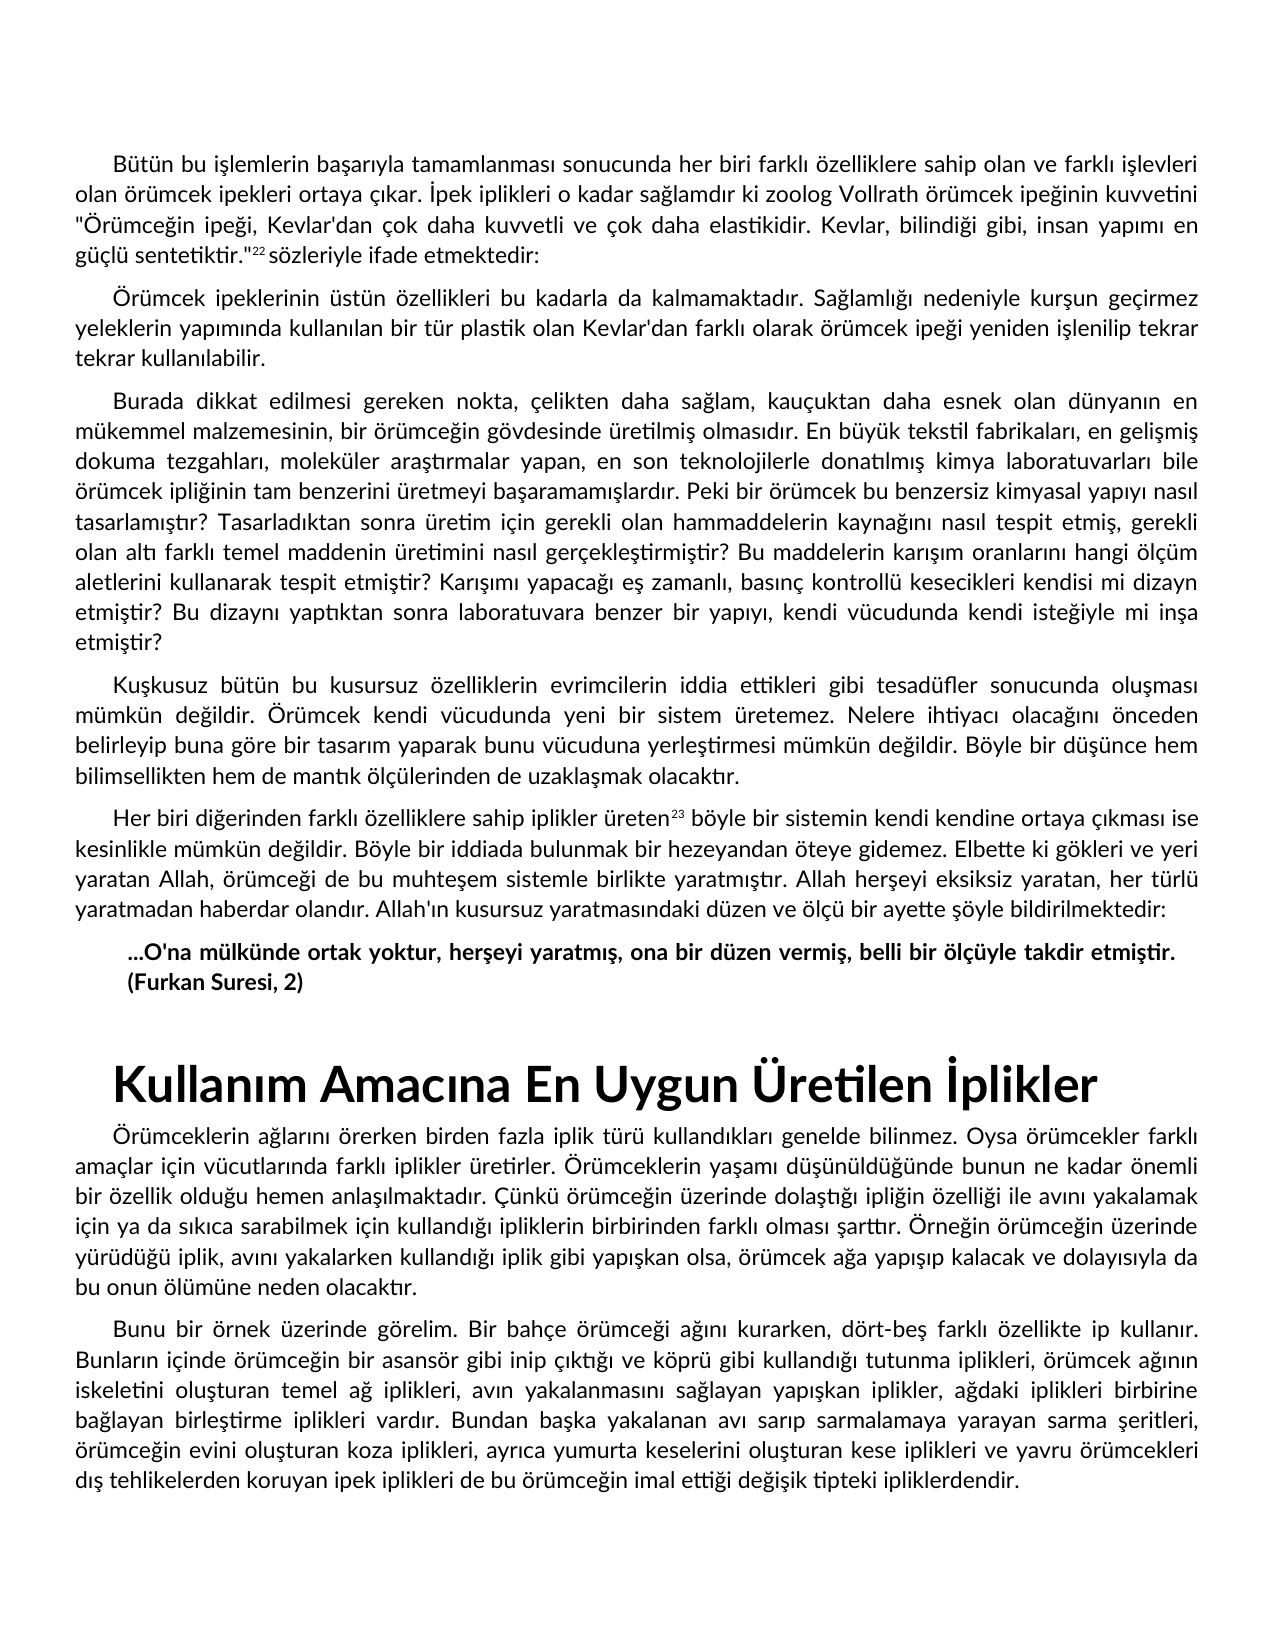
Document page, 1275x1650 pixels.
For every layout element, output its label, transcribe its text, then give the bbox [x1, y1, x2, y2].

text Kuşkusuz bütün bu kusursuz özelliklerin evrimcilerin iddia ettikleri gibi tesadüfler sonucunda oluşması mümkün değildir. Örümcek kendi vücudunda yeni bir sistem üretemez. Nelere ihtiyacı olacağını önceden belirleyip buna göre bir tasarım yaparak bunu vücuduna yerleştirmesi mümkün değildir. Böyle bir düşünce hem bilimsellikten hem de mantık ölçülerinden de uzaklaşmak olacaktır. [75, 671, 1200, 789]
text Burada dikkat edilmesi gereken nokta, çelikten daha sağlam, kauçuktan daha esnek olan dünyanın en mükemmel malzemesinin, bir örümceğin gövdesinde üretilmiş olmasıdır. En büyük tekstil fabrikaları, en gelişmiş dokuma tezgahları, moleküler araştırmalar yapan, en son teknolojilerle donatılmış kimya laboratuvarları bile örümcek ipliğinin tam benzerini üretmeyi başaramamışlardır. Peki bir örümcek bu benzersiz kimyasal yapıyı nasıl tasarlamıştır? Tasarladıktan sonra üretim için gerekli olan hammaddelerin kaynağını nasıl tespit etmiş, gerekli olan altı farklı temel maddenin üretimini nasıl gerçekleştirmiştir? Bu maddelerin karışım oranlarını hangi ölçüm aletlerini kullanarak tespit etmiştir? Karışımı yapacağı eş zamanlı, basınç kontrollü kesecikleri kendisi mi dizayn etmiştir? Bu dizaynı yaptıktan sonra laboratuvara benzer bir yapıyı, kendi vücudunda kendi isteğiyle mi inşa etmiştir? [75, 386, 1200, 656]
text Bütün bu işlemlerin başarıyla tamamlanması sonucunda her biri farklı özelliklere sahip olan ve farklı işlevleri olan örümcek ipekleri ortaya çıkar. İpek iplikleri o kadar sağlamdır ki zoolog Vollrath örümcek ipeğinin kuvvetini "Örümceğin ipeği, Kevlar'dan çok daha kuvvetli ve çok daha elastikidir. Kevlar, bilindiği gibi, insan yapımı en güçlü sentetiktir."22 sözleriyle ifade etmektedir: [75, 150, 1200, 268]
text Örümceklerin ağlarını örerken birden fazla iplik türü kullandıkları genelde bilinmez. Oysa örümcekler farklı amaçlar için vücutlarında farklı iplikler üretirler. Örümceklerin yaşamı düşünüldüğünde bunun ne kadar önemli bir özellik olduğu hemen anlaşılmaktadır. Çünkü örümceğin üzerinde dolaştığı ipliğin özelliği ile avını yakalamak için ya da sıkıca sarabilmek için kullandığı ipliklerin birbirinden farklı olması şarttır. Örneğin örümceğin üzerinde yürüdüğü iplik, avını yakalarken kullandığı iplik gibi yapışkan olsa, örümcek ağa yapışıp kalacak ve dolayısıyla da bu onun ölümüne neden olacaktır. [75, 1121, 1200, 1300]
text Bunu bir örnek üzerinde görelim. Bir bahçe örümceği ağını kurarken, dört-beş farklı özellikte ip kullanır. Bunların içinde örümceğin bir asansör gibi inip çıktığı ve köprü gibi kullandığı tutunma iplikleri, örümcek ağının iskeletini oluşturan temel ağ iplikleri, avın yakalanmasını sağlayan yapışkan iplikler, ağdaki iplikleri birbirine bağlayan birleştirme iplikleri vardır. Bundan başka yakalanan avı sarıp sarmalamaya yarayan sarma şeritleri, örümceğin evini oluşturan koza iplikleri, ayrıca yumurta keselerini oluşturan kese iplikleri ve yavru örümcekleri dış tehlikelerden koruyan ipek iplikleri de bu örümceğin imal ettiği değişik tipteki ipliklerdendir. [75, 1315, 1200, 1494]
subtitle Kullanım Amacına En Uygun Üretilen İplikler [112, 1053, 1200, 1113]
text Örümcek ipeklerinin üstün özellikleri bu kadarla da kalmamaktadır. Sağlamlığı nedeniyle kurşun geçirmez yeleklerin yapımında kullanılan bir tür plastik olan Kevlar'dan farklı olarak örümcek ipeği yeniden işlenilip tekrar tekrar kullanılabilir. [75, 283, 1200, 371]
text Her biri diğerinden farklı özelliklere sahip iplikler üreten23 böyle bir sistemin kendi kendine ortaya çıkması ise kesinlikle mümkün değildir. Böyle bir iddiada bulunmak bir hezeyandan öteye gidemez. Elbette ki gökleri ve yeri yaratan Allah, örümceği de bu muhteşem sistemle birlikte yaratmıştır. Allah herşeyi eksiksiz yaratan, her türlü yaratmadan haberdar olandır. Allah'ın kusursuz yaratmasındaki düzen ve ölçü bir ayette şöyle bildirilmektedir: [75, 804, 1200, 922]
text ...O'na mülkünde ortak yoktur, herşeyi yaratmış, ona bir düzen vermiş, belli bir ölçüyle takdir etmiştir. (Furkan Suresi, 2) [127, 937, 1177, 995]
